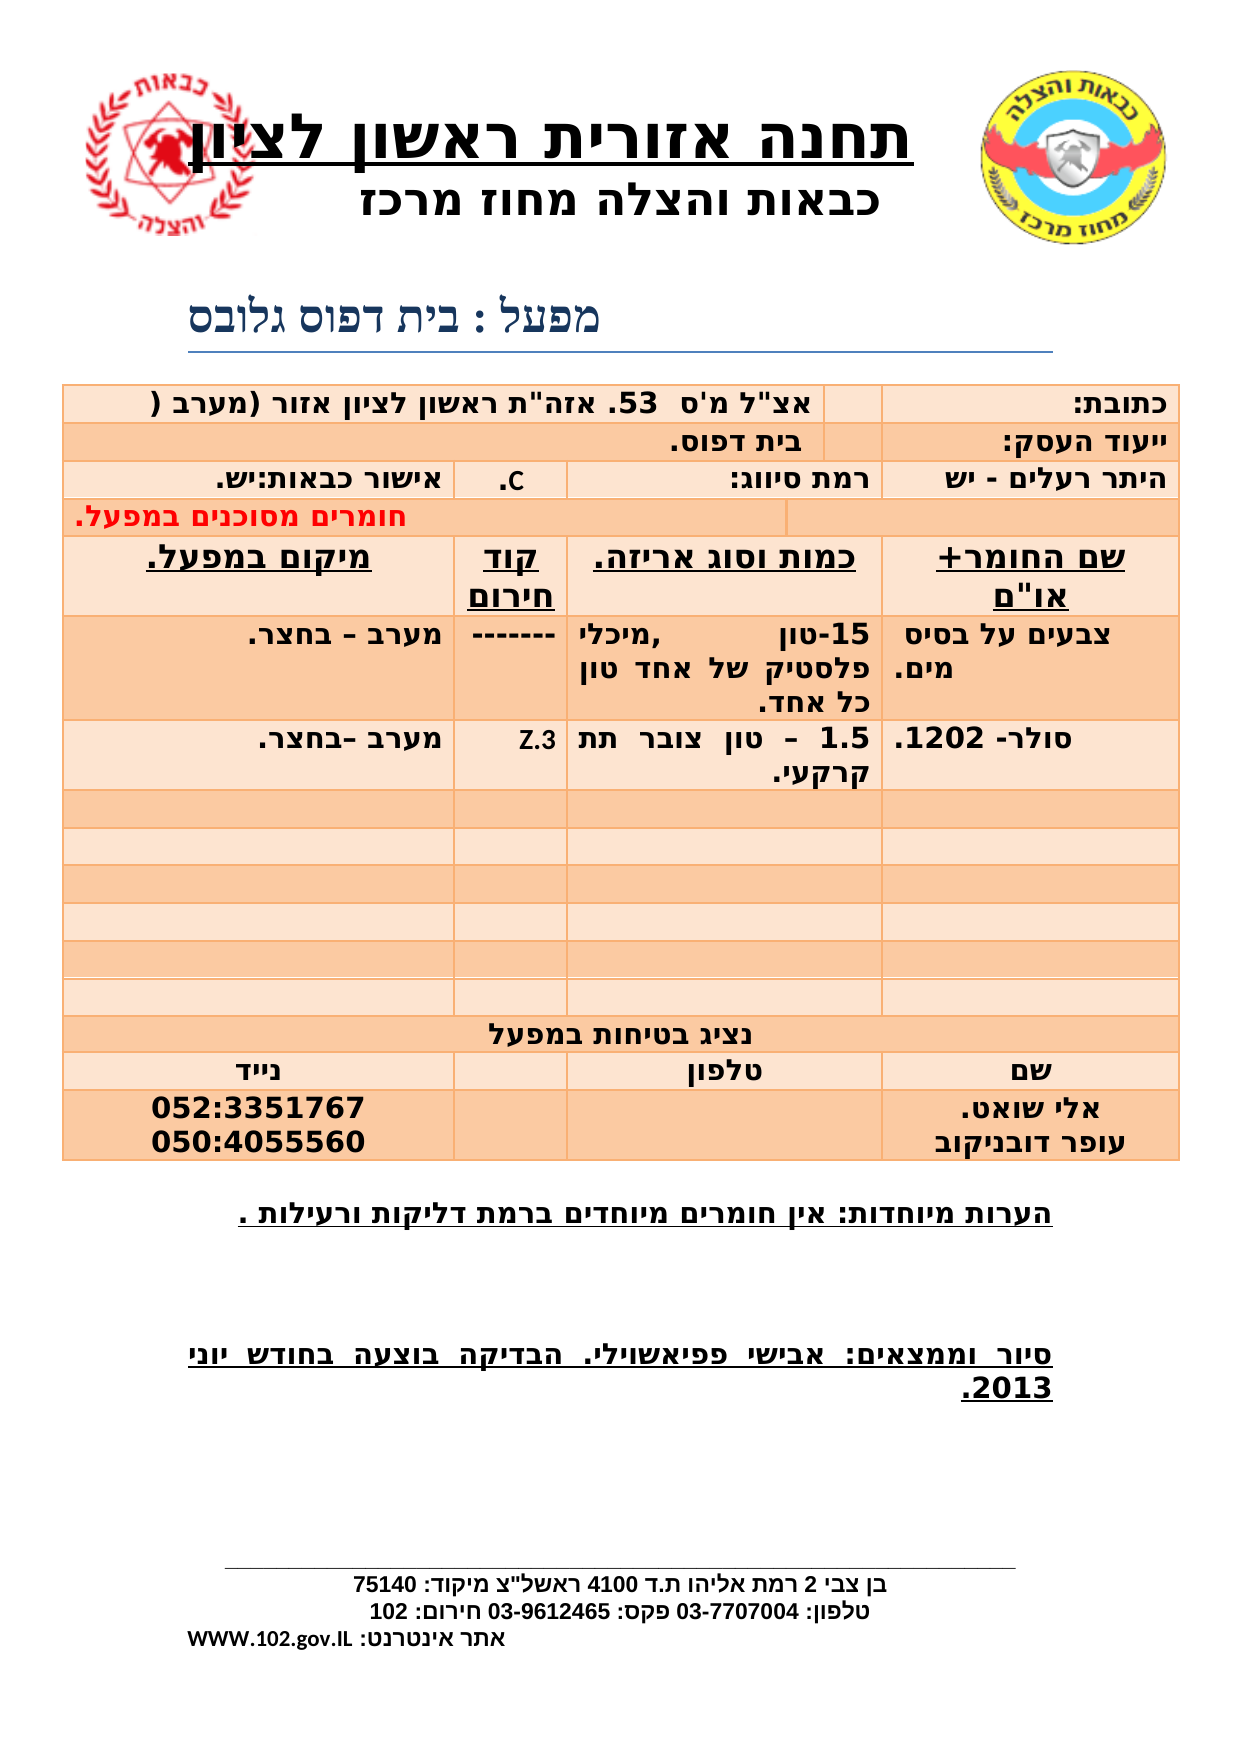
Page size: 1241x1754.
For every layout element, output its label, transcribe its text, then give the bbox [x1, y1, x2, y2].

table_cell [64, 829, 453, 864]
table_cell מערב –בחצר. [64, 721, 453, 789]
table_cell [64, 980, 453, 1015]
table_cell [883, 980, 1178, 1015]
table_header אצ"ל מ'ס 53. אזה"ת ראשון לציון אזור (מערב ( [64, 386, 823, 422]
table_cell נייד [64, 1053, 453, 1089]
table_cell [883, 904, 1178, 940]
table_cell 052:3351767 050:4055560 [64, 1091, 453, 1159]
table_cell Z.3 [455, 721, 566, 789]
table_cell [568, 942, 881, 977]
table_cell [825, 424, 881, 460]
table_cell [568, 980, 881, 1015]
table_cell [883, 866, 1178, 902]
text הערות מיוחדות: אין חומרים מיוחדים ברמת דליקות ורעילות . [187, 1197, 1053, 1231]
table_cell קוד חירום [455, 537, 566, 615]
table_cell רמת סיווג: [568, 462, 881, 497]
table_header [825, 386, 881, 422]
table_cell היתר רעלים - יש [883, 462, 1178, 497]
table_cell בית דפוס. [64, 424, 823, 460]
text מפעל : בית דפוס גלובס [187, 290, 1053, 353]
table_cell שם החומר+ או"ם [883, 537, 1178, 615]
table_cell ------- [455, 617, 566, 719]
table_cell [455, 904, 566, 940]
table_cell [568, 904, 881, 940]
table_cell [568, 866, 881, 902]
table_cell [455, 942, 566, 977]
table_cell אישור כבאות:יש. [64, 462, 453, 497]
text סיור וממצאים: אבישי פפיאשוילי. הבדיקה בוצעה בחודש יוני 2013. [187, 1337, 1053, 1405]
table_cell 15-טון ,מיכלי פלסטיק של אחד טון כל אחד. [568, 617, 881, 719]
table_cell [455, 829, 566, 864]
table_cell 1.5 – טון צובר תת קרקעי. [568, 721, 881, 789]
table_cell [883, 791, 1178, 827]
table_cell טלפון [568, 1053, 881, 1089]
table_cell [455, 1091, 566, 1159]
table_cell [455, 791, 566, 827]
table_cell [64, 866, 453, 902]
table_cell [883, 942, 1178, 977]
table_cell [568, 791, 881, 827]
table_cell [455, 866, 566, 902]
table_cell נציג בטיחות במפעל [64, 1017, 1178, 1051]
table_cell צבעים על בסיס מים. [883, 617, 1178, 719]
table_cell שם [883, 1053, 1178, 1089]
table_cell ייעוד העסק: [883, 424, 1178, 460]
table_cell מיקום במפעל. [64, 537, 453, 615]
table_cell [568, 1091, 881, 1159]
table_cell [788, 500, 1178, 535]
table_cell [883, 829, 1178, 864]
table_cell [455, 980, 566, 1015]
table_cell אלי שואט. עופר דובניקוב [883, 1091, 1178, 1159]
table_cell [568, 829, 881, 864]
table_cell מערב – בחצר. [64, 617, 453, 719]
table_cell [455, 1053, 566, 1089]
table_cell סולר- 1202. [883, 721, 1178, 789]
table_cell [64, 791, 453, 827]
table_cell C. [455, 462, 566, 497]
table_cell [64, 942, 453, 977]
table_cell חומרים מסוכנים במפעל. [64, 500, 785, 535]
table_cell כמות וסוג אריזה. [568, 537, 881, 615]
table_header כתובת: [883, 386, 1178, 422]
table_cell [64, 904, 453, 940]
